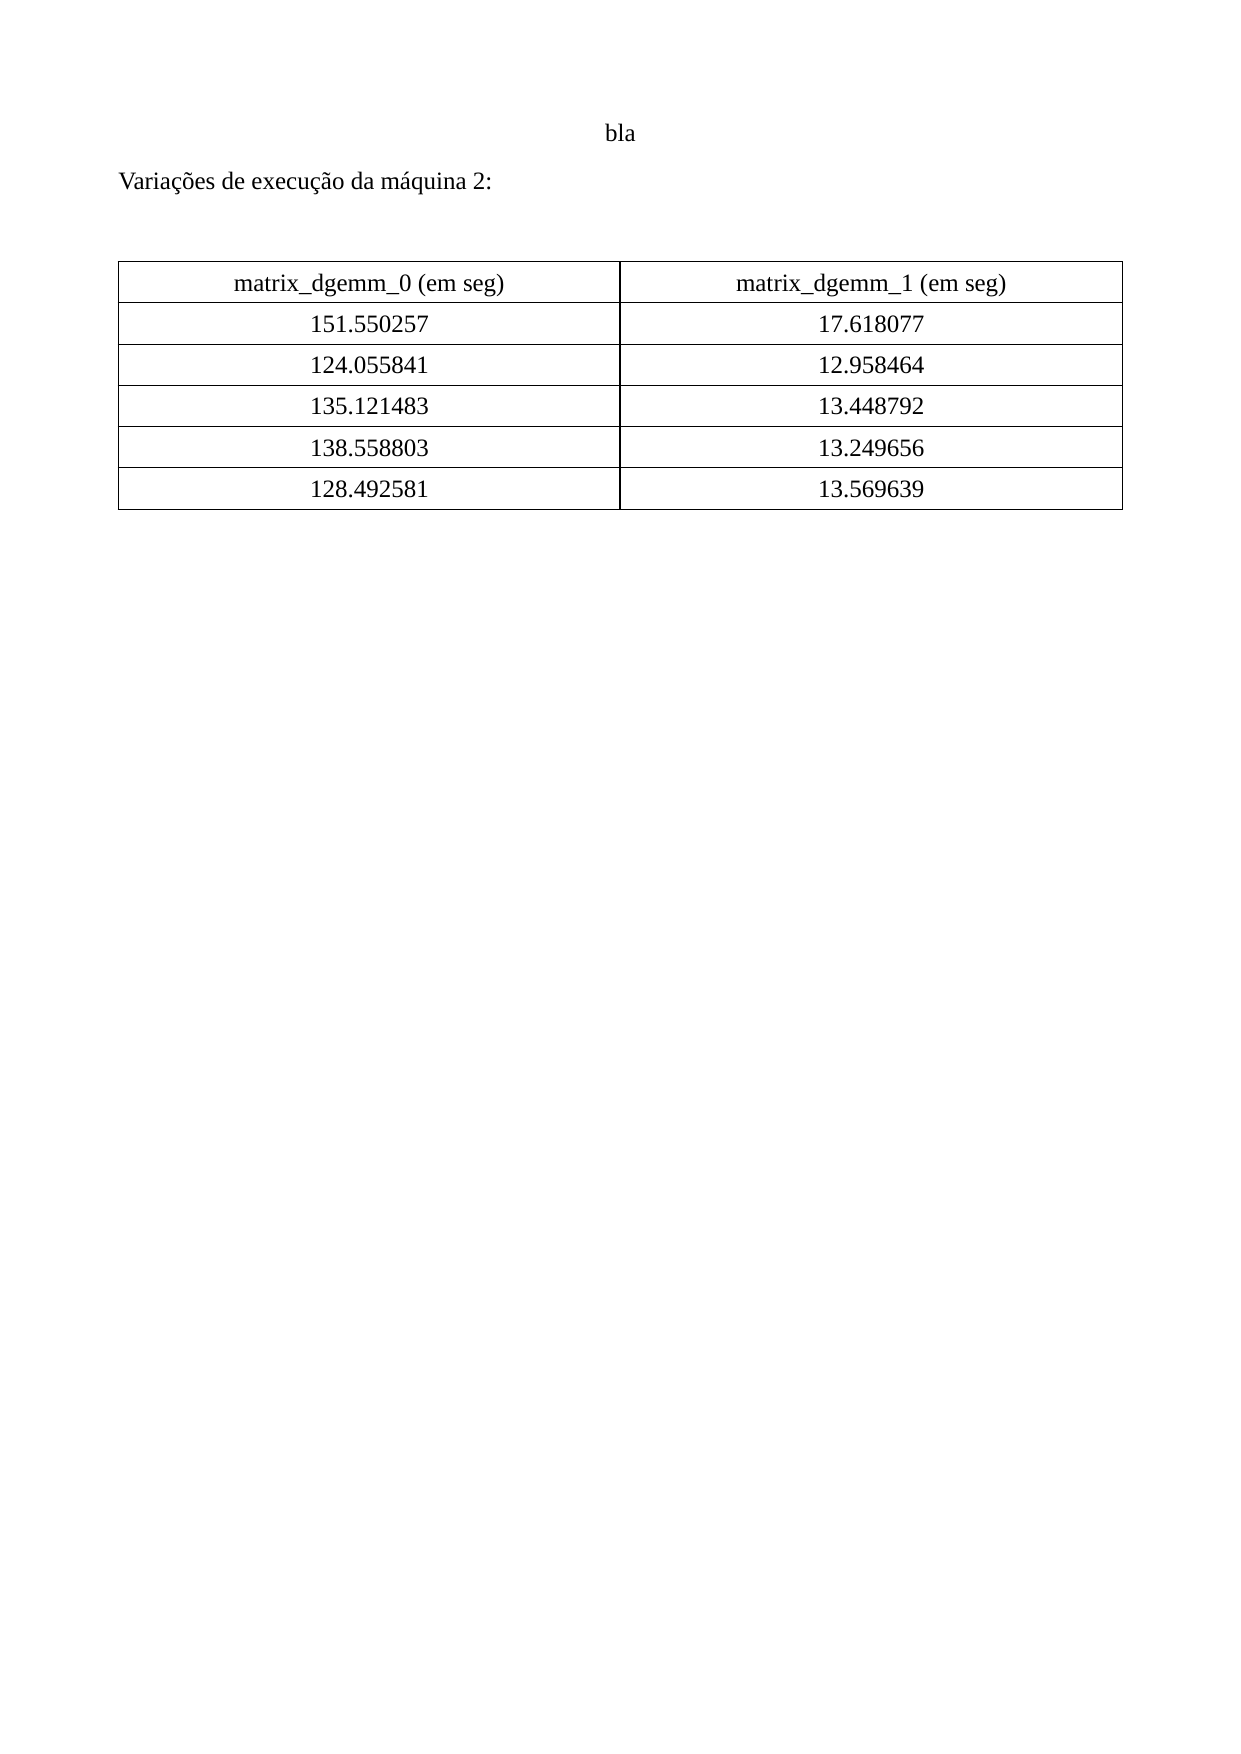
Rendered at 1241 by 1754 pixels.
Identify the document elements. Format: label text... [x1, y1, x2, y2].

table_cell 12.958464 [621, 345, 1122, 385]
table_cell 124.055841 [119, 345, 619, 385]
table_header matrix_dgemm_0 (em seg) [119, 262, 619, 302]
table_header matrix_dgemm_1 (em seg) [621, 262, 1122, 302]
table_cell 17.618077 [621, 303, 1122, 343]
table_cell 138.558803 [119, 427, 619, 467]
table_cell 13.249656 [621, 427, 1122, 467]
table_cell 151.550257 [119, 303, 619, 343]
table_cell 135.121483 [119, 386, 619, 426]
text bla [118, 118, 1122, 147]
text Variações de execução da máquina 2: [118, 166, 1122, 194]
table_cell 13.448792 [621, 386, 1122, 426]
table_cell 128.492581 [119, 468, 619, 508]
table_cell 13.569639 [621, 468, 1122, 508]
